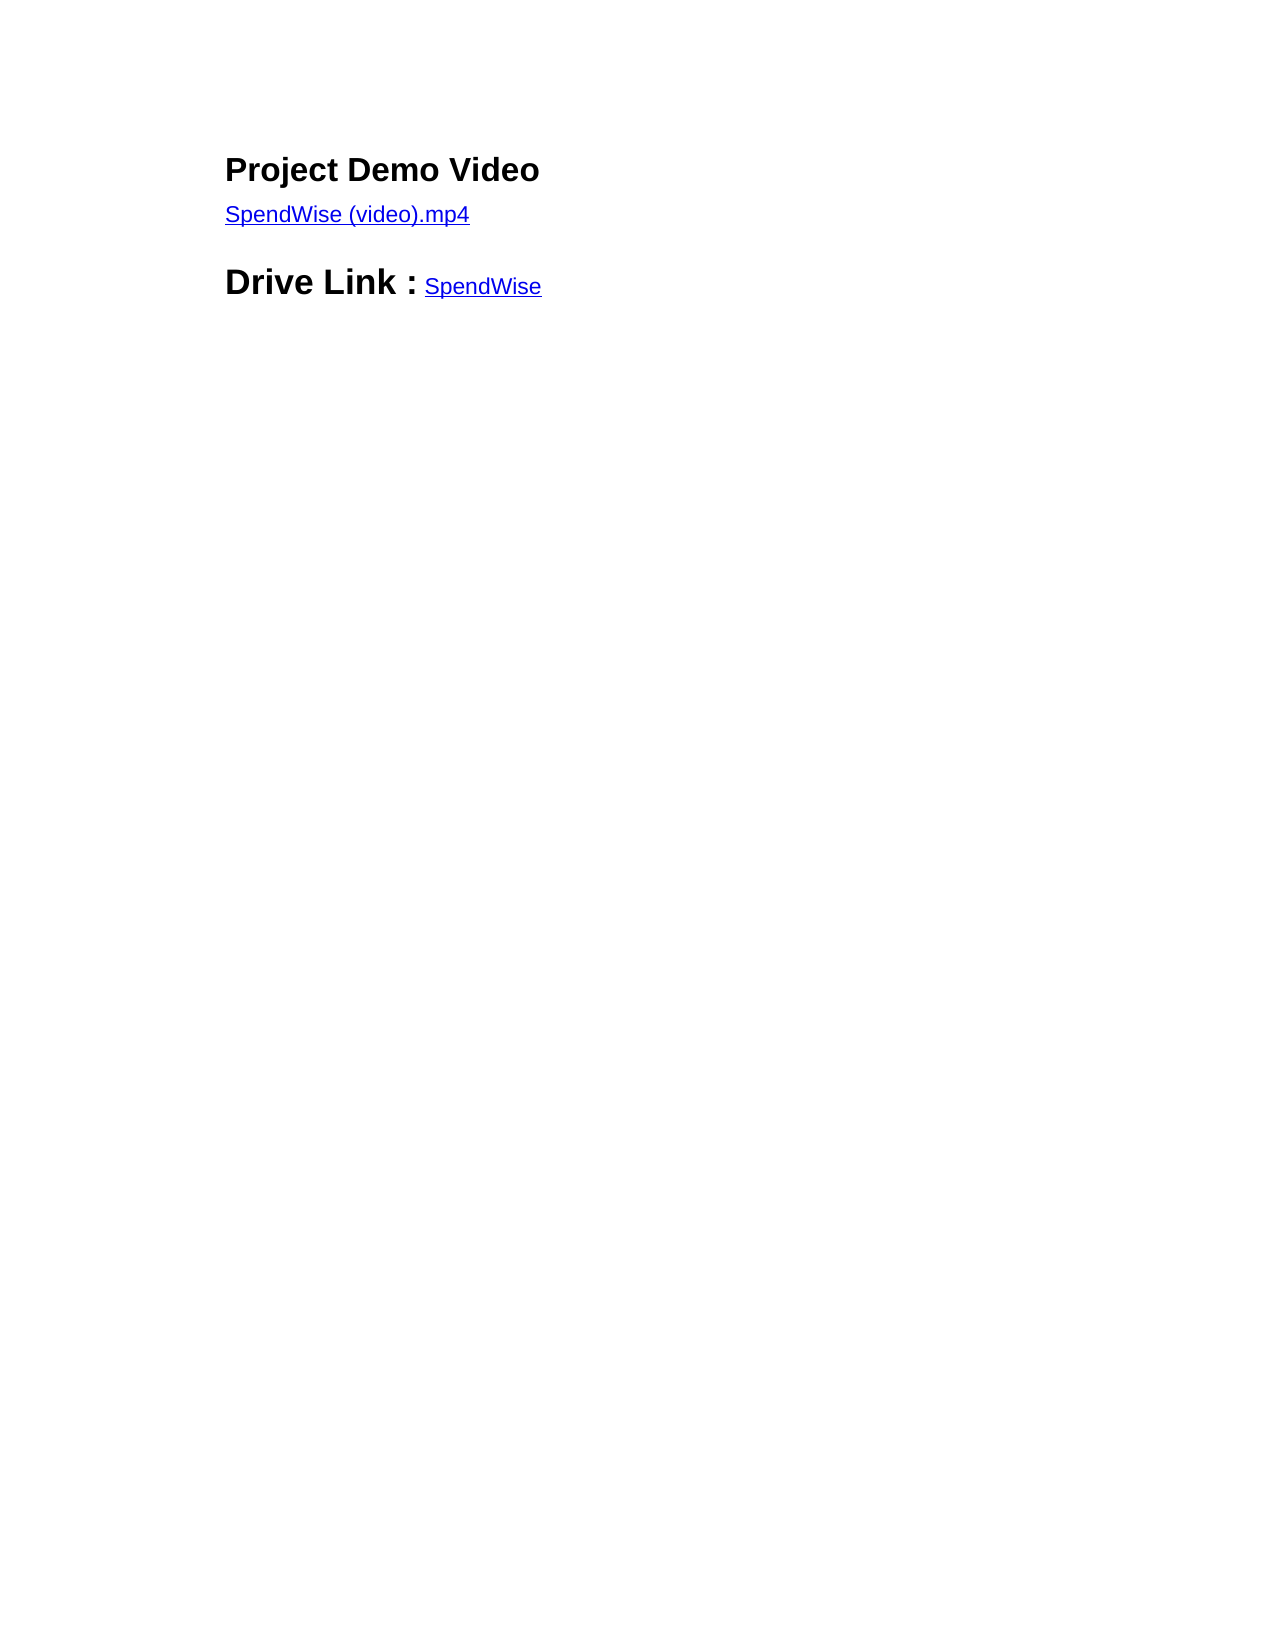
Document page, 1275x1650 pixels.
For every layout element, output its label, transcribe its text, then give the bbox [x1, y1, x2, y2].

text Drive Link : SpendWise [225, 261, 1125, 302]
subtitle Project Demo Video [225, 150, 1125, 188]
text SpendWise (video).mp4 [225, 201, 1125, 227]
